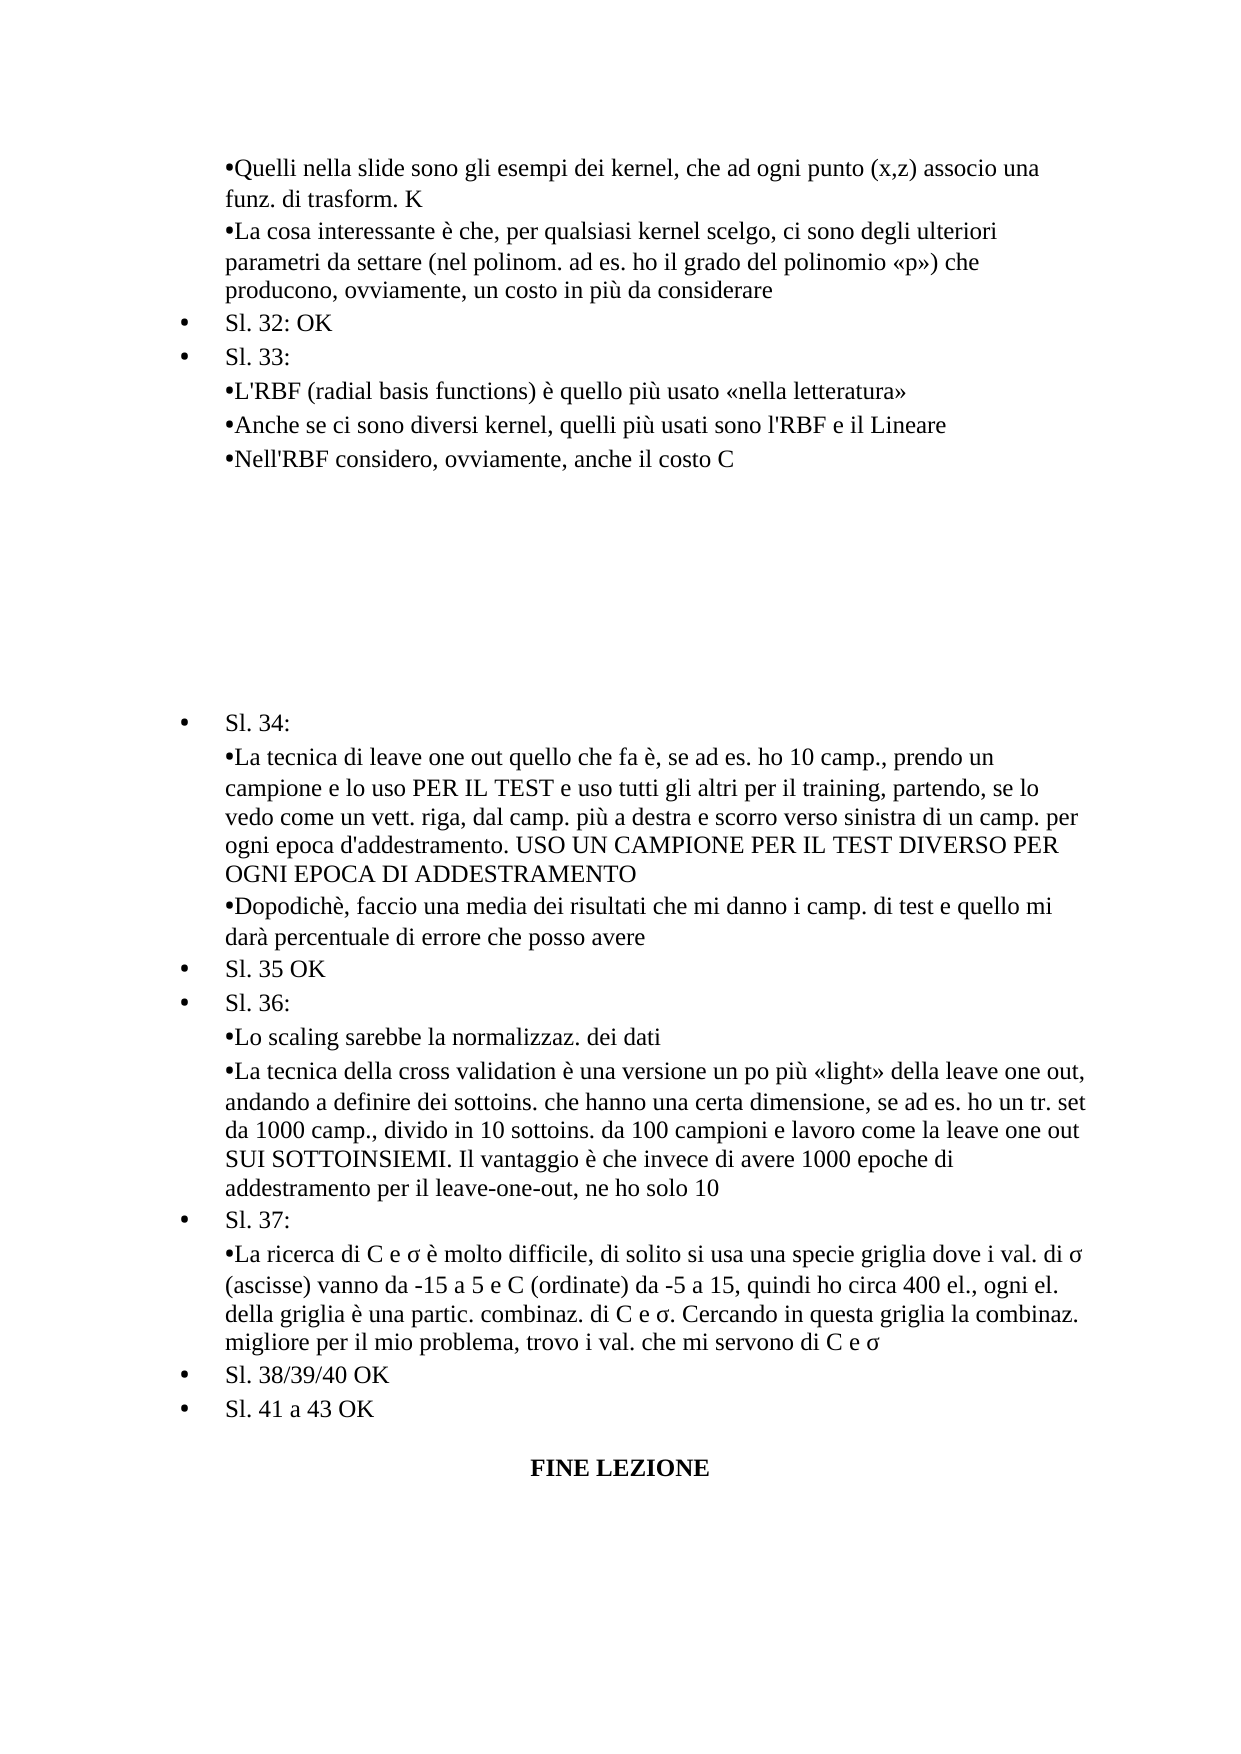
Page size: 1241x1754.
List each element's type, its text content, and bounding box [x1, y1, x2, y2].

list Sl. 38/39/40 OK [180, 1356, 1090, 1390]
list La tecnica di leave one out quello che fa è, se ad es. ho 10 camp., prendo un campione e lo uso PER IL TEST e uso tutti gli altri per il training, partendo, se lo vedo come un vett. riga, dal camp. più a destra e scorro verso sinistra di un camp. per ogni epoca d'addestramento. USO UN CAMPIONE PER IL TEST DIVERSO PER OGNI EPOCA DI ADDESTRAMENTO [225, 739, 1090, 888]
list Sl. 37: [180, 1202, 1090, 1236]
list Sl. 36: [180, 985, 1090, 1019]
list L'RBF (radial basis functions) è quello più usato «nella letteratura» [225, 372, 1090, 407]
list Sl. 33: [180, 338, 1090, 372]
list La ricerca di C e σ è molto difficile, di solito si usa una specie griglia dove i val. di σ (ascisse) vanno da -15 a 5 e C (ordinate) da -5 a 15, quindi ho circa 400 el., ogni el. della griglia è una partic. combinaz. di C e σ. Cercando in questa griglia la combinaz. migliore per il mio problema, trovo i val. che mi servono di C e σ [225, 1236, 1090, 1356]
list Dopodichè, faccio una media dei risultati che mi danno i camp. di test e quello mi darà percentuale di errore che posso avere [225, 888, 1090, 951]
list Lo scaling sarebbe la normalizzaz. dei dati [225, 1019, 1090, 1053]
list Sl. 35 OK [180, 951, 1090, 985]
list La cosa interessante è che, per qualsiasi kernel scelgo, ci sono degli ulteriori parametri da settare (nel polinom. ad es. ho il grado del polinomio «p») che producono, ovviamente, un costo in più da considerare [225, 213, 1090, 304]
list Quelli nella slide sono gli esempi dei kernel, che ad ogni punto (x,z) associo una funz. di trasform. K [225, 150, 1090, 213]
list Sl. 41 a 43 OK [180, 1390, 1090, 1424]
list Sl. 32: OK [180, 304, 1090, 338]
list Nell'RBF considero, ovviamente, anche il costo C [225, 441, 1090, 475]
list Sl. 34: [180, 705, 1090, 739]
text FINE LEZIONE [150, 1453, 1090, 1482]
list Anche se ci sono diversi kernel, quelli più usati sono l'RBF e il Lineare [225, 407, 1090, 441]
list La tecnica della cross validation è una versione un po più «light» della leave one out, andando a definire dei sottoins. che hanno una certa dimensione, se ad es. ho un tr. set da 1000 camp., divido in 10 sottoins. da 100 campioni e lavoro come la leave one out SUI SOTTOINSIEMI. Il vantaggio è che invece di avere 1000 epoche di addestramento per il leave-one-out, ne ho solo 10 [225, 1053, 1090, 1202]
